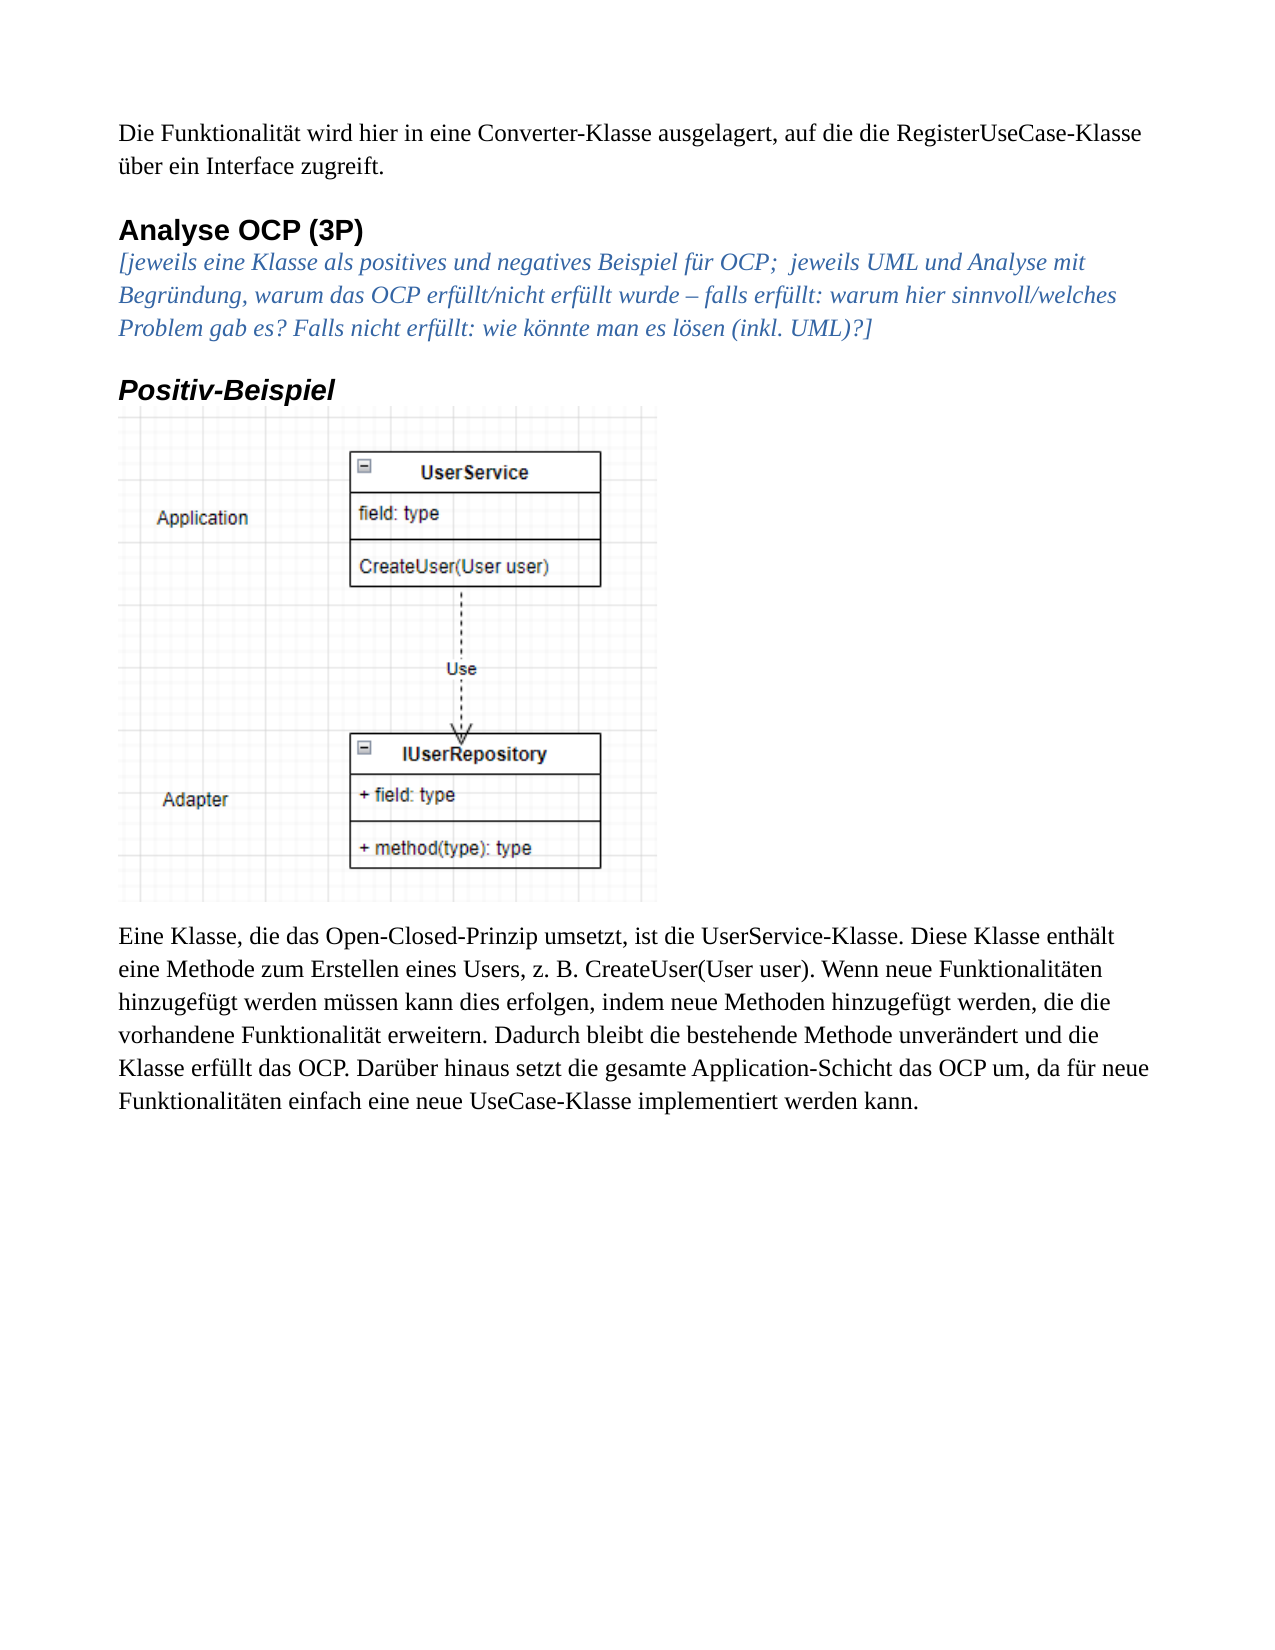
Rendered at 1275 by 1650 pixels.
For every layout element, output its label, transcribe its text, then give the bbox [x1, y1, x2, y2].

text [jeweils eine Klasse als positives und negatives Beispiel für OCP; jeweils UML und Analyse mit Begründung, warum das OCP erfüllt/nicht erfüllt wurde – falls erfüllt: warum hier sinnvoll/welches Problem gab es? Falls nicht erfüllt: wie könnte man es lösen (inkl. UML)?] [118, 247, 1157, 342]
text Eine Klasse, die das Open-Closed-Prinzip umsetzt, ist die UserService-Klasse. Diese Klasse enthält eine Methode zum Erstellen eines Users, z. B. CreateUser(User user). Wenn neue Funktionalitäten hinzugefügt werden müssen kann dies erfolgen, indem neue Methoden hinzugefügt werden, die die vorhandene Funktionalität erweitern. Dadurch bleibt die bestehende Methode unverändert und die Klasse erfüllt das OCP. Darüber hinaus setzt die gesamte Application-Schicht das OCP um, da für neue Funktionalitäten einfach eine neue UseCase-Klasse implementiert werden kann. [118, 921, 1157, 1114]
text Die Funktionalität wird hier in eine Converter-Klasse ausgelagert, auf die die RegisterUseCase-Klasse über ein Interface zugreift. [118, 118, 1157, 180]
subtitle Positiv-Beispiel [118, 373, 1157, 407]
subtitle Analyse OCP (3P) [118, 213, 1157, 247]
